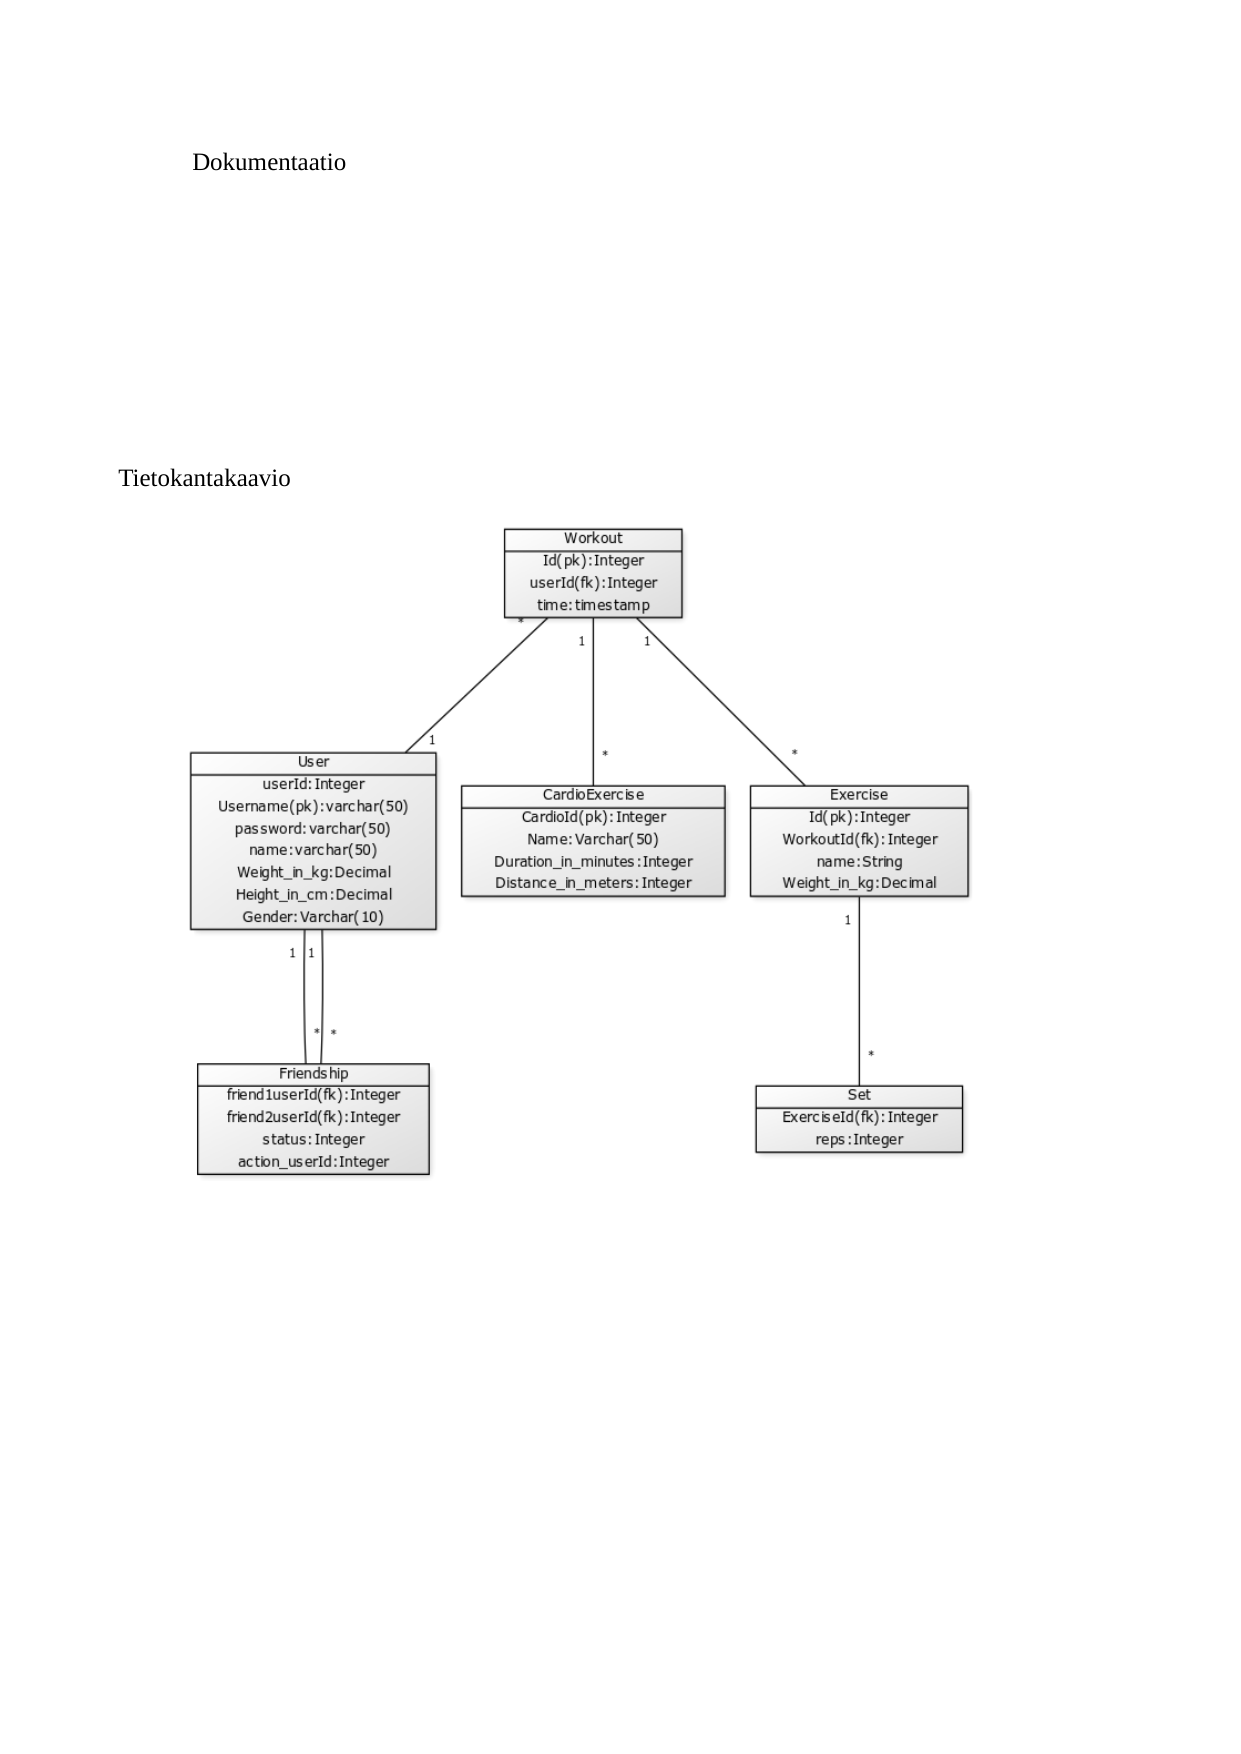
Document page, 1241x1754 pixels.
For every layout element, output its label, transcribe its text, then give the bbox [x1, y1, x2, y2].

text Dokumentaatio [118, 147, 1122, 176]
text Tietokantakaavio [118, 463, 1122, 492]
picture [186, 522, 973, 1181]
